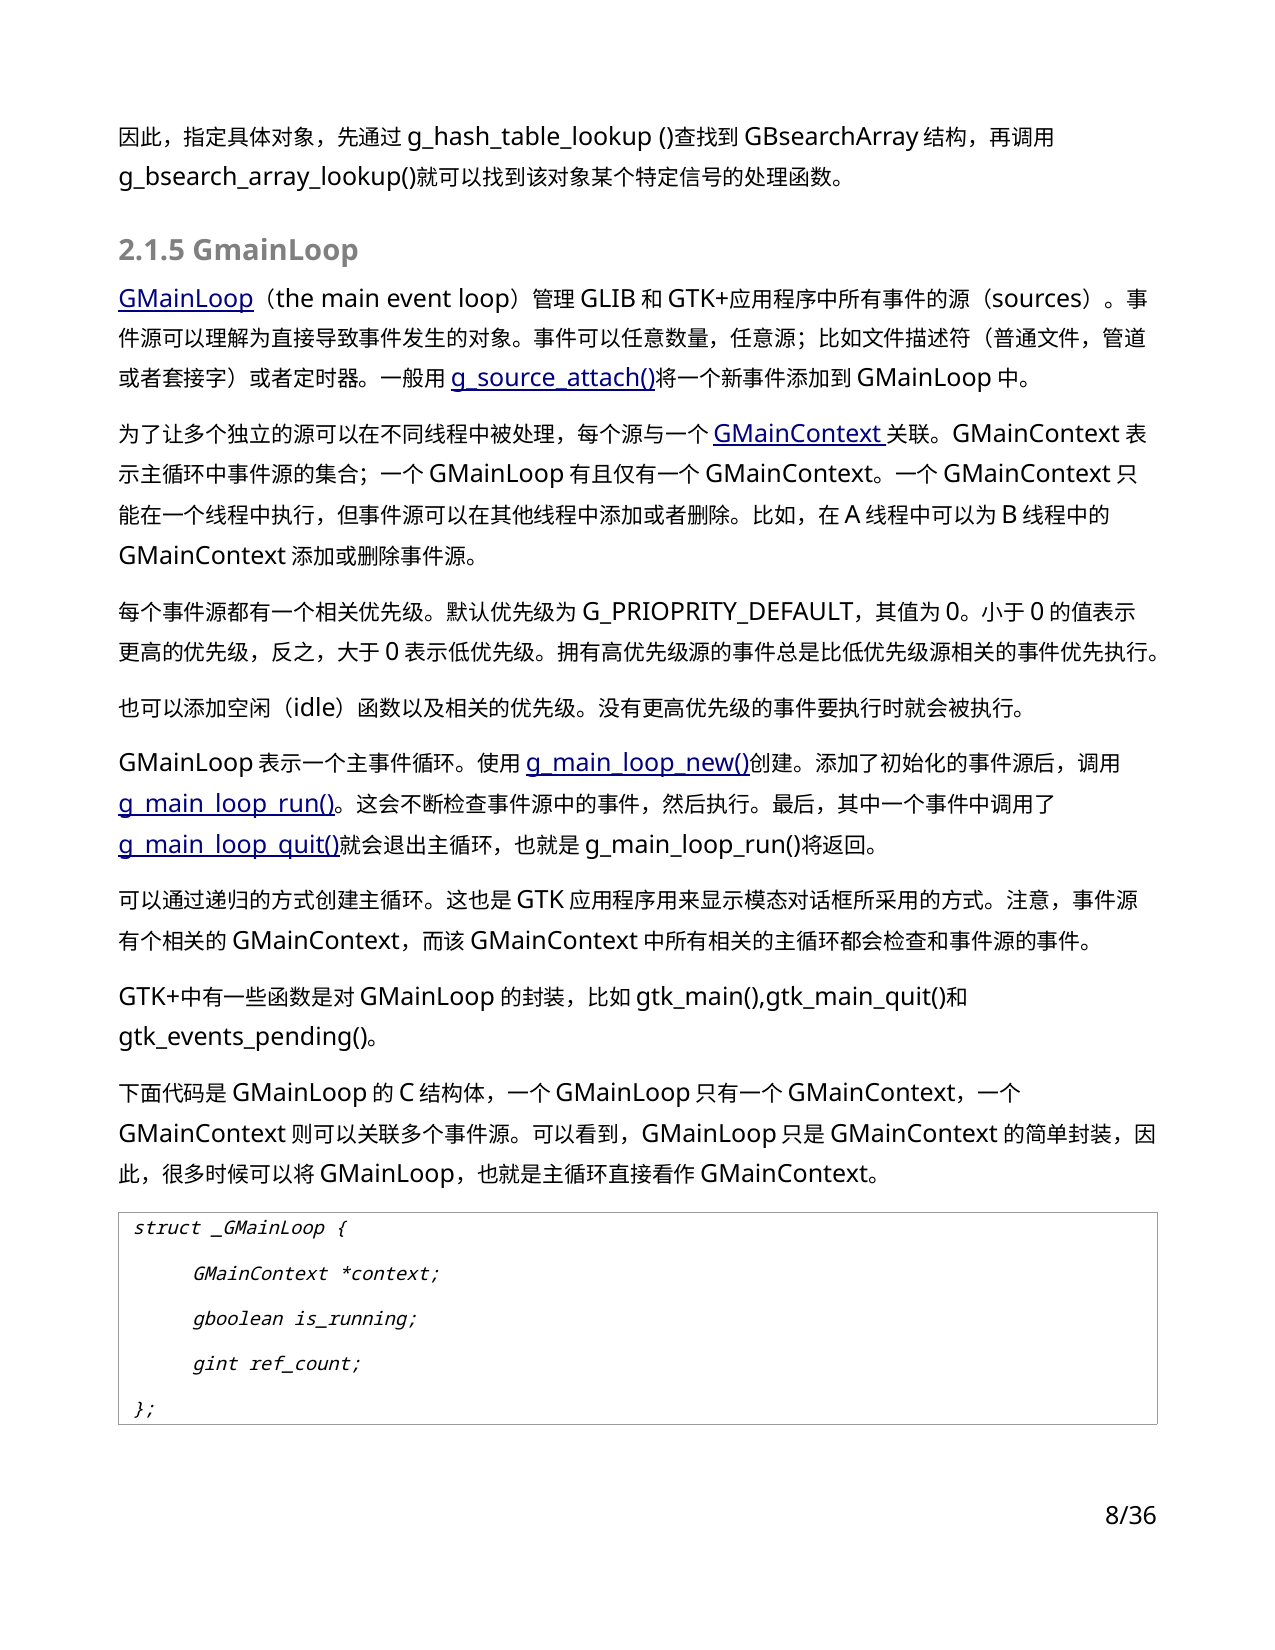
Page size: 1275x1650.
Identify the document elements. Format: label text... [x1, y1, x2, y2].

text 每个事件源都有一个相关优先级。默认优先级为G_PRIOPRITY_DEFAULT，其值为0。小于0的值表示更高的优先级，反之，大于0表示低优先级。拥有高优先级源的事件总是比低优先级源相关的事件优先执行。 [118, 593, 1157, 668]
text struct _GMainLoop { [119, 1213, 1157, 1240]
subtitle 2.1.5 GmainLoop [118, 229, 1157, 269]
text 可以通过递归的方式创建主循环。这也是GTK应用程序用来显示模态对话框所采用的方式。注意，事件源有个相关的GMainContext，而该GMainContext中所有相关的主循环都会检查和事件源的事件。 [118, 882, 1157, 957]
text gboolean is_running; [119, 1302, 1157, 1331]
text }; [119, 1392, 1157, 1424]
text GTK+中有一些函数是对GMainLoop的封装，比如gtk_main(),gtk_main_quit()和gtk_events_pending()。 [118, 978, 1157, 1053]
text GMainLoop表示一个主事件循环。使用g_main_loop_new()创建。添加了初始化的事件源后，调用g_main_loop_run()。这会不断检查事件源中的事件，然后执行。最后，其中一个事件中调用了g_main_loop_quit()就会退出主循环，也就是g_main_loop_run()将返回。 [118, 745, 1157, 861]
text gint ref_count; [119, 1347, 1157, 1376]
text 也可以添加空闲（idle）函数以及相关的优先级。没有更高优先级的事件要执行时就会被执行。 [118, 689, 1157, 723]
text 为了让多个独立的源可以在不同线程中被处理，每个源与一个GMainContext关联。GMainContext表示主循环中事件源的集合；一个GMainLoop有且仅有一个GMainContext。一个GMainContext只能在一个线程中执行，但事件源可以在其他线程中添加或者删除。比如，在A线程中可以为B线程中的GMainContext添加或删除事件源。 [118, 415, 1157, 572]
text GMainContext *context; [119, 1257, 1157, 1285]
text 下面代码是GMainLoop的C结构体，一个GMainLoop只有一个GMainContext，一个GMainContext则可以关联多个事件源。可以看到，GMainLoop只是GMainContext的简单封装，因此，很多时候可以将GMainLoop，也就是主循环直接看作GMainContext。 [118, 1074, 1157, 1190]
text GMainLoop（the main event loop）管理GLIB和GTK+应用程序中所有事件的源（sources）。事件源可以理解为直接导致事件发生的对象。事件可以任意数量，任意源；比如文件描述符（普通文件，管道或者套接字）或者定时器。一般用g_source_attach()将一个新事件添加到GMainLoop中。 [118, 281, 1157, 394]
text 因此，指定具体对象，先通过g_hash_table_lookup ()查找到GBsearchArray结构，再调用g_bsearch_array_lookup()就可以找到该对象某个特定信号的处理函数。 [118, 118, 1157, 193]
